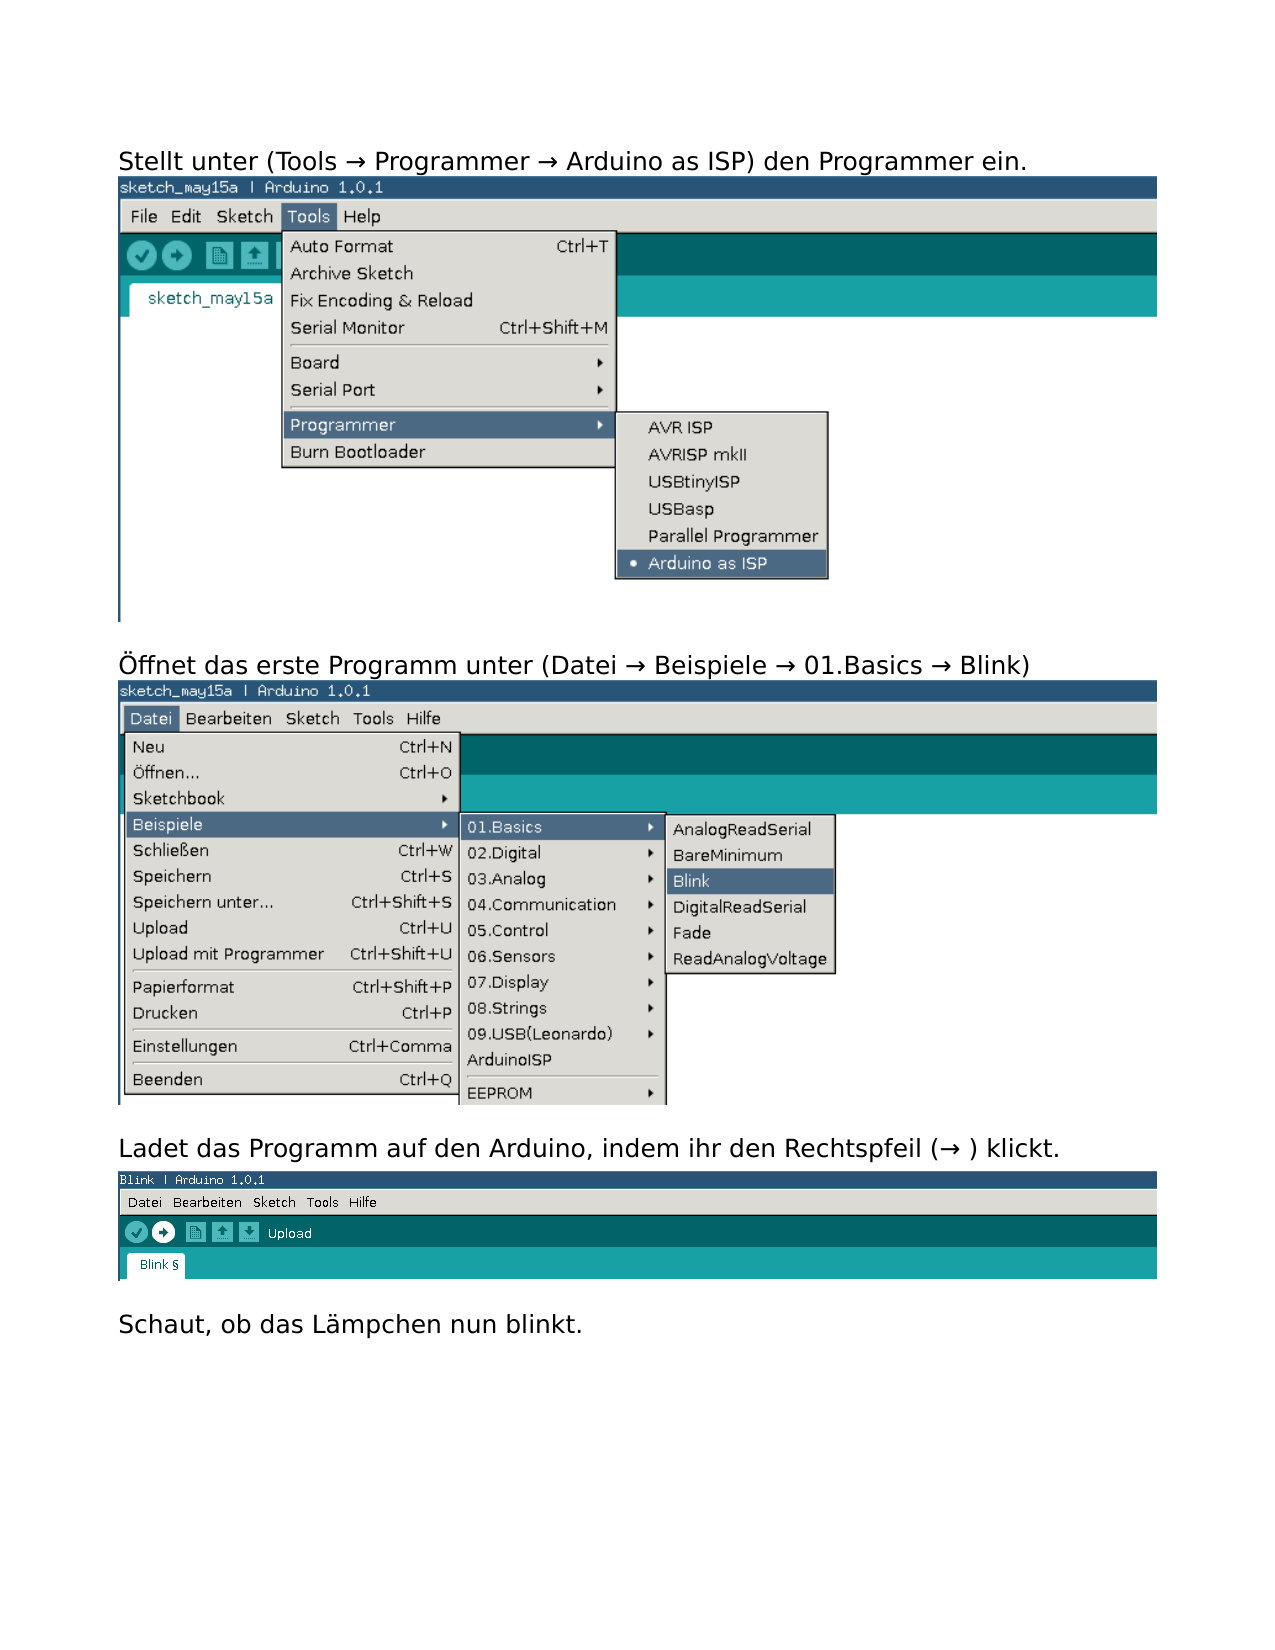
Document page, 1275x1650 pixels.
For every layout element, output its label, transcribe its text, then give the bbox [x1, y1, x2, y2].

picture [118, 176, 1157, 622]
text Schaut, ob das Lämpchen nun blinkt. [118, 1310, 1157, 1339]
text Öffnet das erste Programm unter (Datei → Beispiele → 01.Basics → Blink) [118, 651, 1157, 680]
text Ladet das Programm auf den Arduino, indem ihr den Rechtspfeil (→ ) klickt. [118, 1134, 1157, 1163]
text Stellt unter (Tools → Programmer → Arduino as ISP) den Programmer ein. [118, 147, 1157, 176]
picture [118, 680, 1157, 1105]
